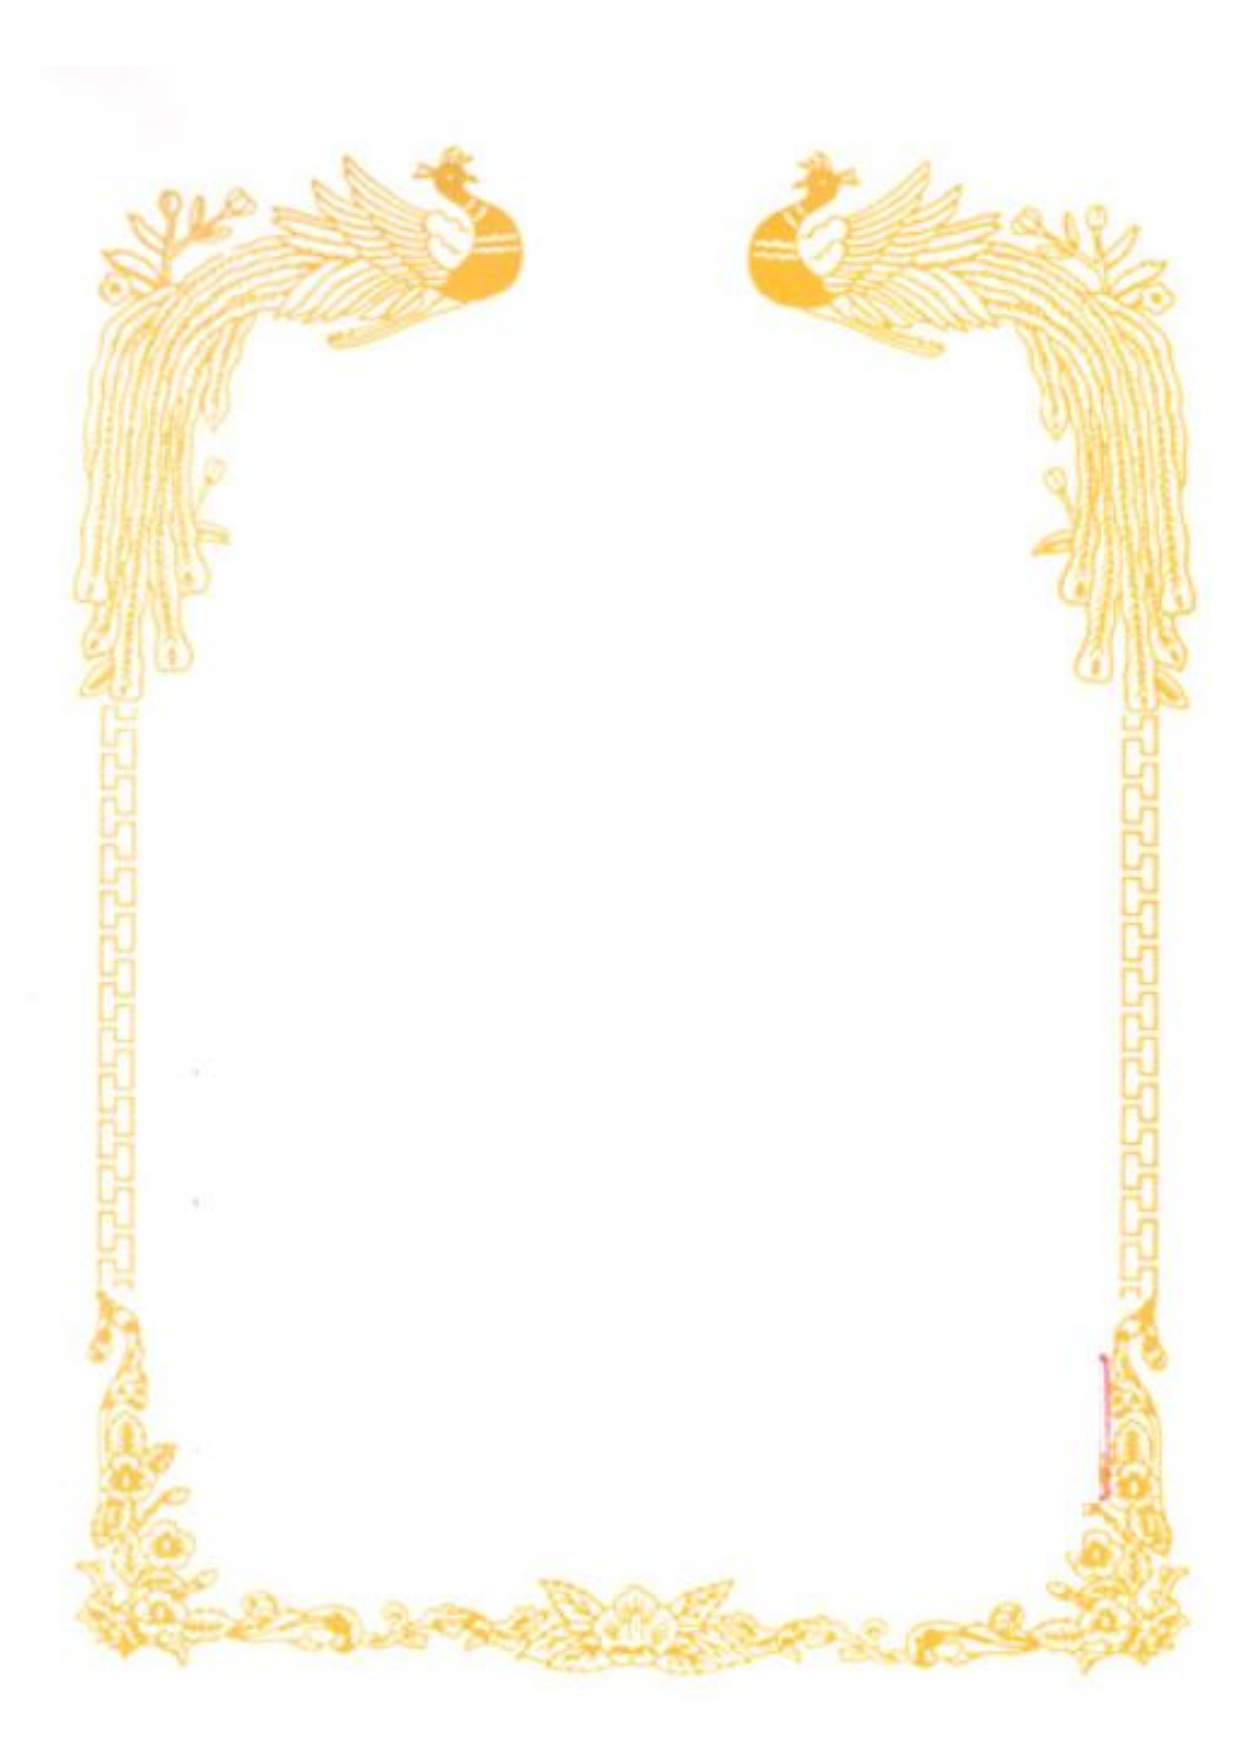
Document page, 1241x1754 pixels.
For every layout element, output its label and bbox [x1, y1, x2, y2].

picture [23, 66, 1213, 1702]
